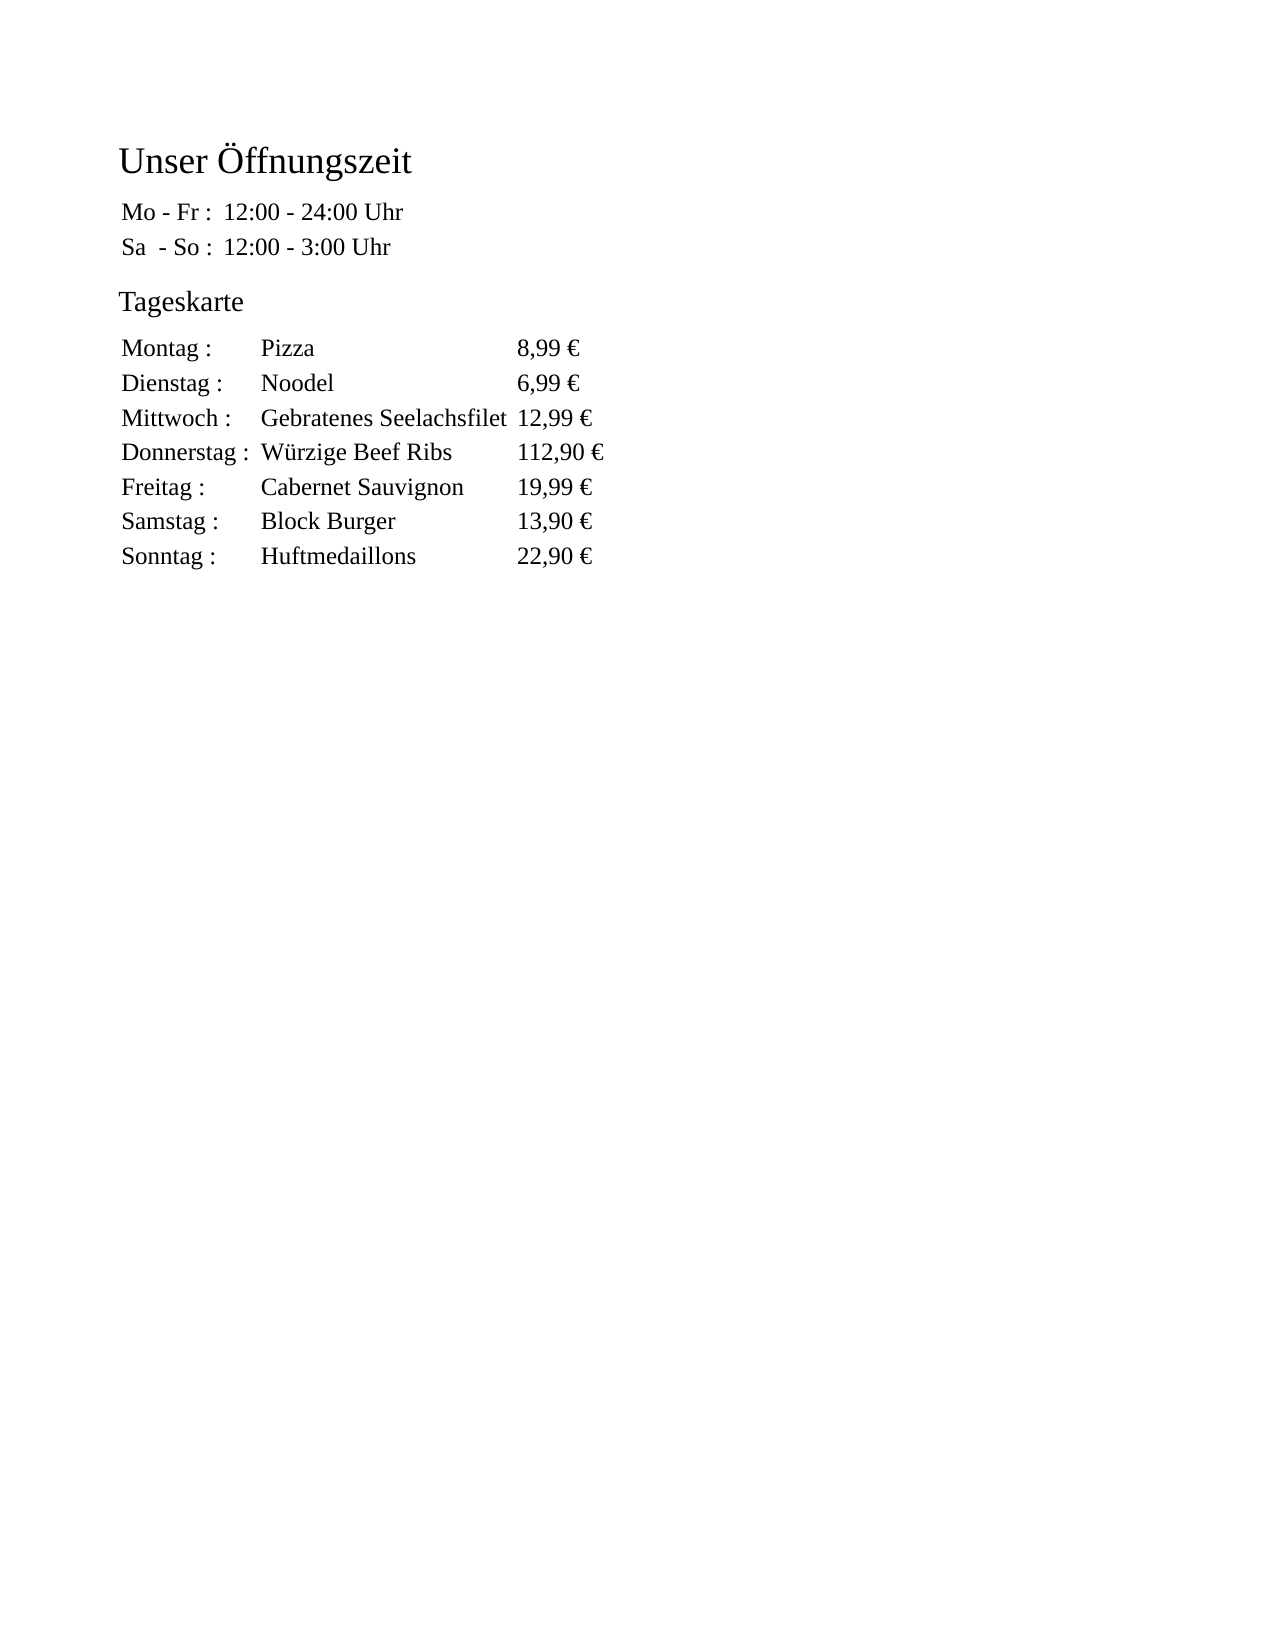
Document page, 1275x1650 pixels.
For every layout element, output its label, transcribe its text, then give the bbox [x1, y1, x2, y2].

table_cell Cabernet Sauvignon [258, 469, 514, 503]
table_cell Donnerstag : [118, 434, 258, 469]
subtitle Unser Öffnungszeit [118, 139, 1157, 182]
table_cell Freitag : [118, 469, 258, 503]
table_cell Block Burger [258, 504, 514, 538]
table_cell 19,99 € [514, 469, 614, 503]
table_header 8,99 € [514, 331, 614, 365]
table_cell Dienstag : [118, 365, 258, 400]
table_cell Würzige Beef Ribs [258, 434, 514, 469]
table_cell Sonntag : [118, 538, 258, 573]
table_cell Gebratenes Seelachsfilet [258, 400, 514, 434]
table_header Mo - Fr : [118, 195, 220, 229]
table_header Montag : [118, 331, 258, 365]
table_cell Sa - So : [118, 229, 220, 264]
table_header 12:00 - 24:00 Uhr [220, 195, 413, 229]
table_cell 6,99 € [514, 365, 614, 400]
table_header Pizza [258, 331, 514, 365]
table_cell 12,99 € [514, 400, 614, 434]
table_cell Huftmedaillons [258, 538, 514, 573]
table_cell 112,90 € [514, 434, 614, 469]
table_cell 12:00 - 3:00 Uhr [220, 229, 413, 264]
subtitle Tageskarte [118, 284, 1157, 318]
table_cell Noodel [258, 365, 514, 400]
table_cell Samstag : [118, 504, 258, 538]
table_cell 22,90 € [514, 538, 614, 573]
table_cell Mittwoch : [118, 400, 258, 434]
table_cell 13,90 € [514, 504, 614, 538]
